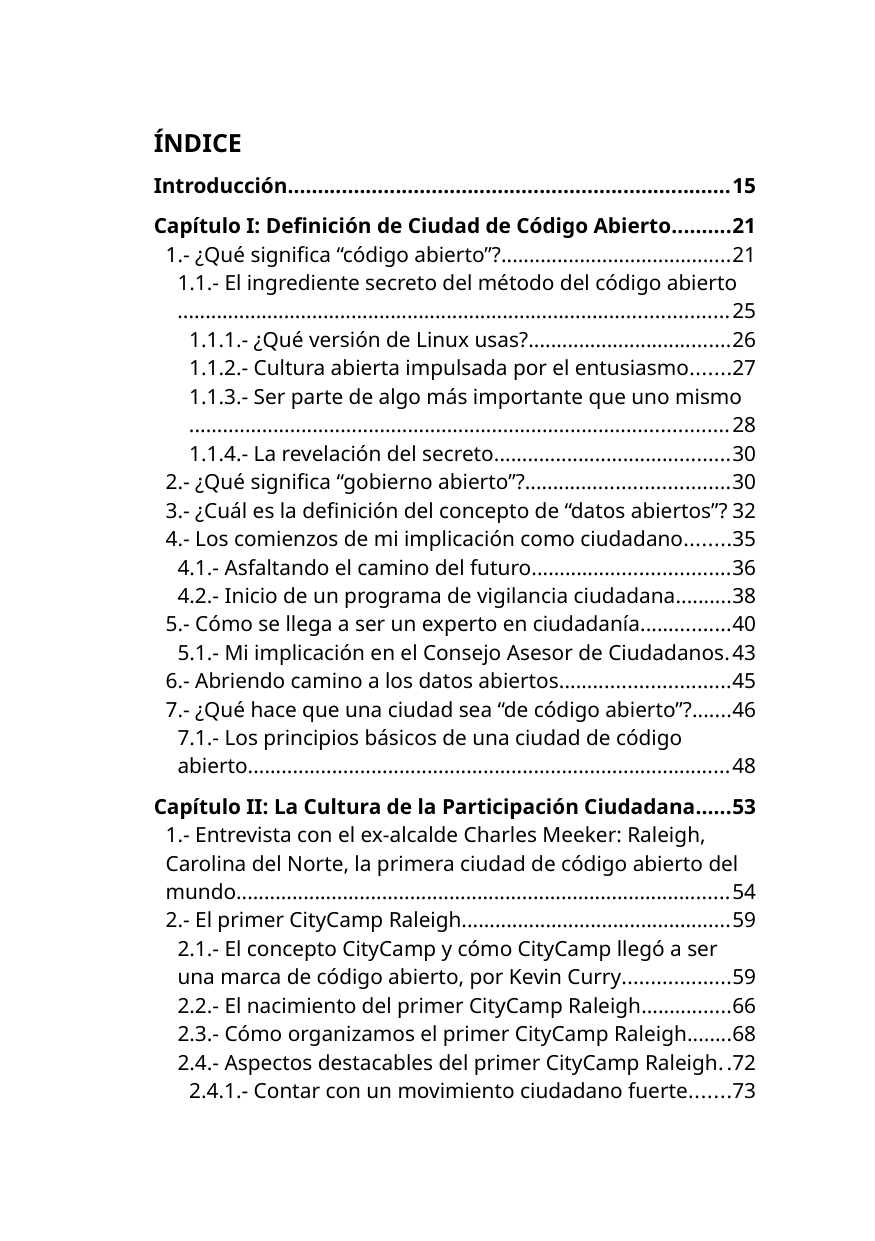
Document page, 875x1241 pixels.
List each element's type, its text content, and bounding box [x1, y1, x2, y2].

text 4.2.- Inicio de un programa de vigilancia ciudadana 38 [177, 581, 756, 609]
text 4.- Los comienzos de mi implicación como ciudadano 35 [165, 524, 756, 553]
text 2.3.- Cómo organizamos el primer CityCamp Raleigh 68 [177, 1019, 756, 1048]
text 1.- ¿Qué significa “código abierto”? 21 [165, 240, 756, 268]
text 2.4.1.- Contar con un movimiento ciudadano fuerte 73 [189, 1076, 756, 1105]
text 1.- Entrevista con el ex-alcalde Charles Meeker: Raleigh, Carolina del Norte, la primera ciudad de código abierto del mundo 54 [165, 820, 756, 906]
text Capítulo I: Definición de Ciudad de Código Abierto 21 [153, 211, 756, 240]
text 1.1.- El ingrediente secreto del método del código abierto 25 [177, 268, 756, 325]
text 1.1.2.- Cultura abierta impulsada por el entusiasmo 27 [189, 353, 756, 382]
text 2.1.- El concepto CityCamp y cómo CityCamp llegó a ser una marca de código abierto, por Kevin Curry 59 [177, 934, 756, 991]
text 4.1.- Asfaltando el camino del futuro 36 [177, 553, 756, 581]
subtitle ÍNDICE [153, 125, 756, 159]
text 1.1.1.- ¿Qué versión de Linux usas? 26 [189, 325, 756, 353]
text 5.1.- Mi implicación en el Consejo Asesor de Ciudadanos 43 [177, 638, 756, 666]
text Introducción 15 [153, 171, 756, 199]
text 1.1.3.- Ser parte de algo más importante que uno mismo 28 [189, 382, 756, 439]
text 1.1.4.- La revelación del secreto 30 [189, 439, 756, 467]
text 2.- El primer CityCamp Raleigh 59 [165, 906, 756, 934]
text 2.2.- El nacimiento del primer CityCamp Raleigh 66 [177, 991, 756, 1019]
text 5.- Cómo se llega a ser un experto en ciudadanía 40 [165, 609, 756, 638]
text 7.- ¿Qué hace que una ciudad sea “de código abierto”? 46 [165, 695, 756, 723]
text 6.- Abriendo camino a los datos abiertos 45 [165, 666, 756, 695]
text 7.1.- Los principios básicos de una ciudad de código abierto 48 [177, 723, 756, 780]
text 2.- ¿Qué significa “gobierno abierto”? 30 [165, 467, 756, 496]
text 3.- ¿Cuál es la definición del concepto de “datos abiertos”? 32 [165, 496, 756, 524]
text Capítulo II: La Cultura de la Participación Ciudadana 53 [153, 792, 756, 820]
text 2.4.- Aspectos destacables del primer CityCamp Raleigh 72 [177, 1048, 756, 1076]
